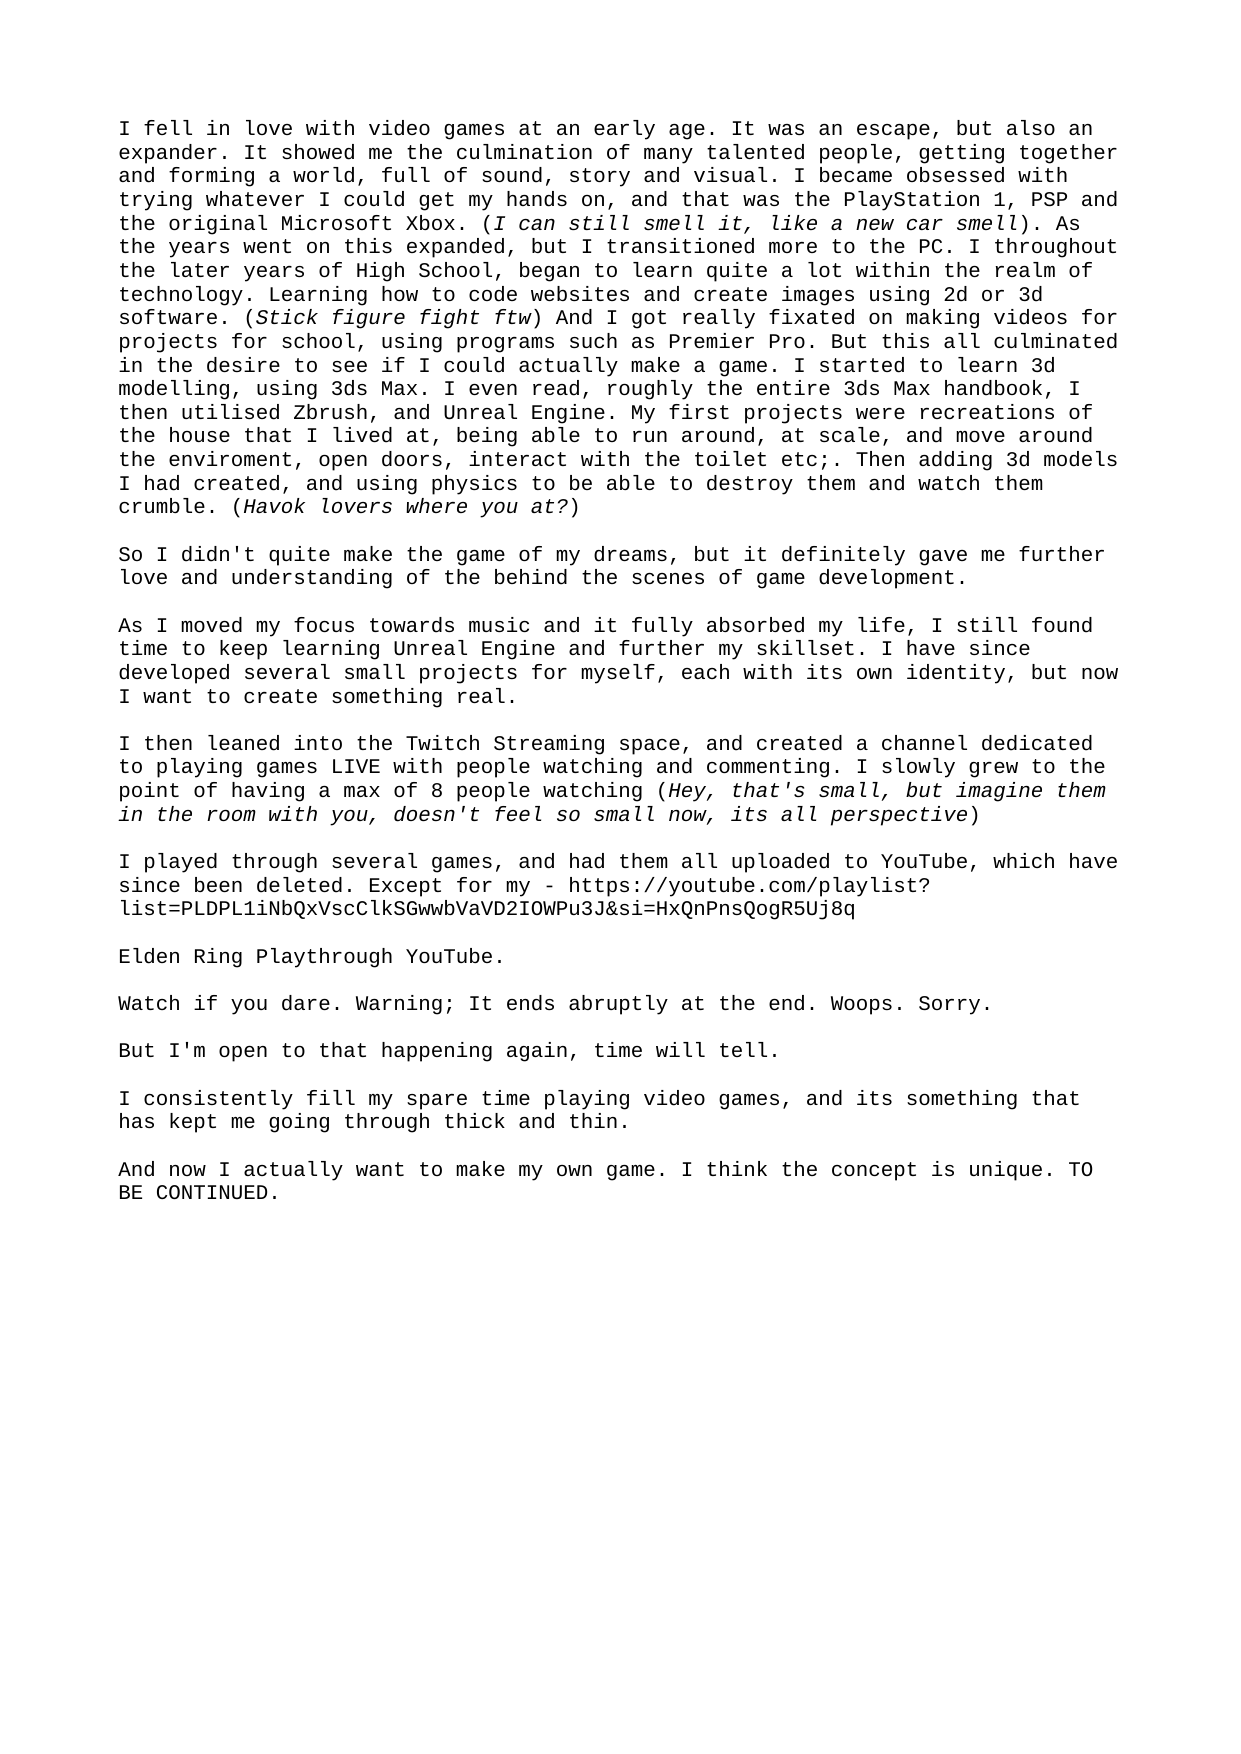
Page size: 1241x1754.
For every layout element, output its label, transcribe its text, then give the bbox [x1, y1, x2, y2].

text I fell in love with video games at an early age. It was an escape, but also an expander. It showed me the culmination of many talented people, getting together and forming a world, full of sound, story and visual. I became obsessed with trying whatever I could get my hands on, and that was the PlayStation 1, PSP and the original Microsoft Xbox. (I can still smell it, like a new car smell). As the years went on this expanded, but I transitioned more to the PC. I throughout the later years of High School, began to learn quite a lot within the realm of technology. Learning how to code websites and create images using 2d or 3d software. (Stick figure fight ftw) And I got really fixated on making videos for projects for school, using programs such as Premier Pro. But this all culminated in the desire to see if I could actually make a game. I started to learn 3d modelling, using 3ds Max. I even read, roughly the entire 3ds Max handbook, I then utilised Zbrush, and Unreal Engine. My first projects were recreations of the house that I lived at, being able to run around, at scale, and move around the enviroment, open doors, interact with the toilet etc;. Then adding 3d models I had created, and using physics to be able to destroy them and watch them crumble. (Havok lovers where you at?) [118, 118, 1122, 520]
text So I didn't quite make the game of my dreams, but it definitely gave me further love and understanding of the behind the scenes of game development. [118, 544, 1122, 591]
text Watch if you dare. Warning; It ends abruptly at the end. Woops. Sorry. [118, 993, 1122, 1017]
text I played through several games, and had them all uploaded to YouTube, which have since been deleted. Except for my - https://youtube.com/playlist?list=PLDPL1iNbQxVscClkSGwwbVaVD2IOWPu3J&si=HxQnPnsQogR5Uj8q [118, 851, 1122, 922]
text I then leaned into the Twitch Streaming space, and created a channel dedicated to playing games LIVE with people watching and commenting. I slowly grew to the point of having a max of 8 people watching (Hey, that's small, but imagine them in the room with you, doesn't feel so small now, its all perspective) [118, 733, 1122, 827]
text Elden Ring Playthrough YouTube. [118, 946, 1122, 969]
text I consistently fill my spare time playing video games, and its something that has kept me going through thick and thin. [118, 1088, 1122, 1135]
text And now I actually want to make my own game. I think the concept is unique. TO BE CONTINUED. [118, 1158, 1122, 1206]
text As I moved my focus towards music and it fully absorbed my life, I still found time to keep learning Unreal Engine and further my skillset. I have since developed several small projects for myself, each with its own identity, but now I want to create something real. [118, 615, 1122, 709]
text But I'm open to that happening again, time will tell. [118, 1040, 1122, 1064]
